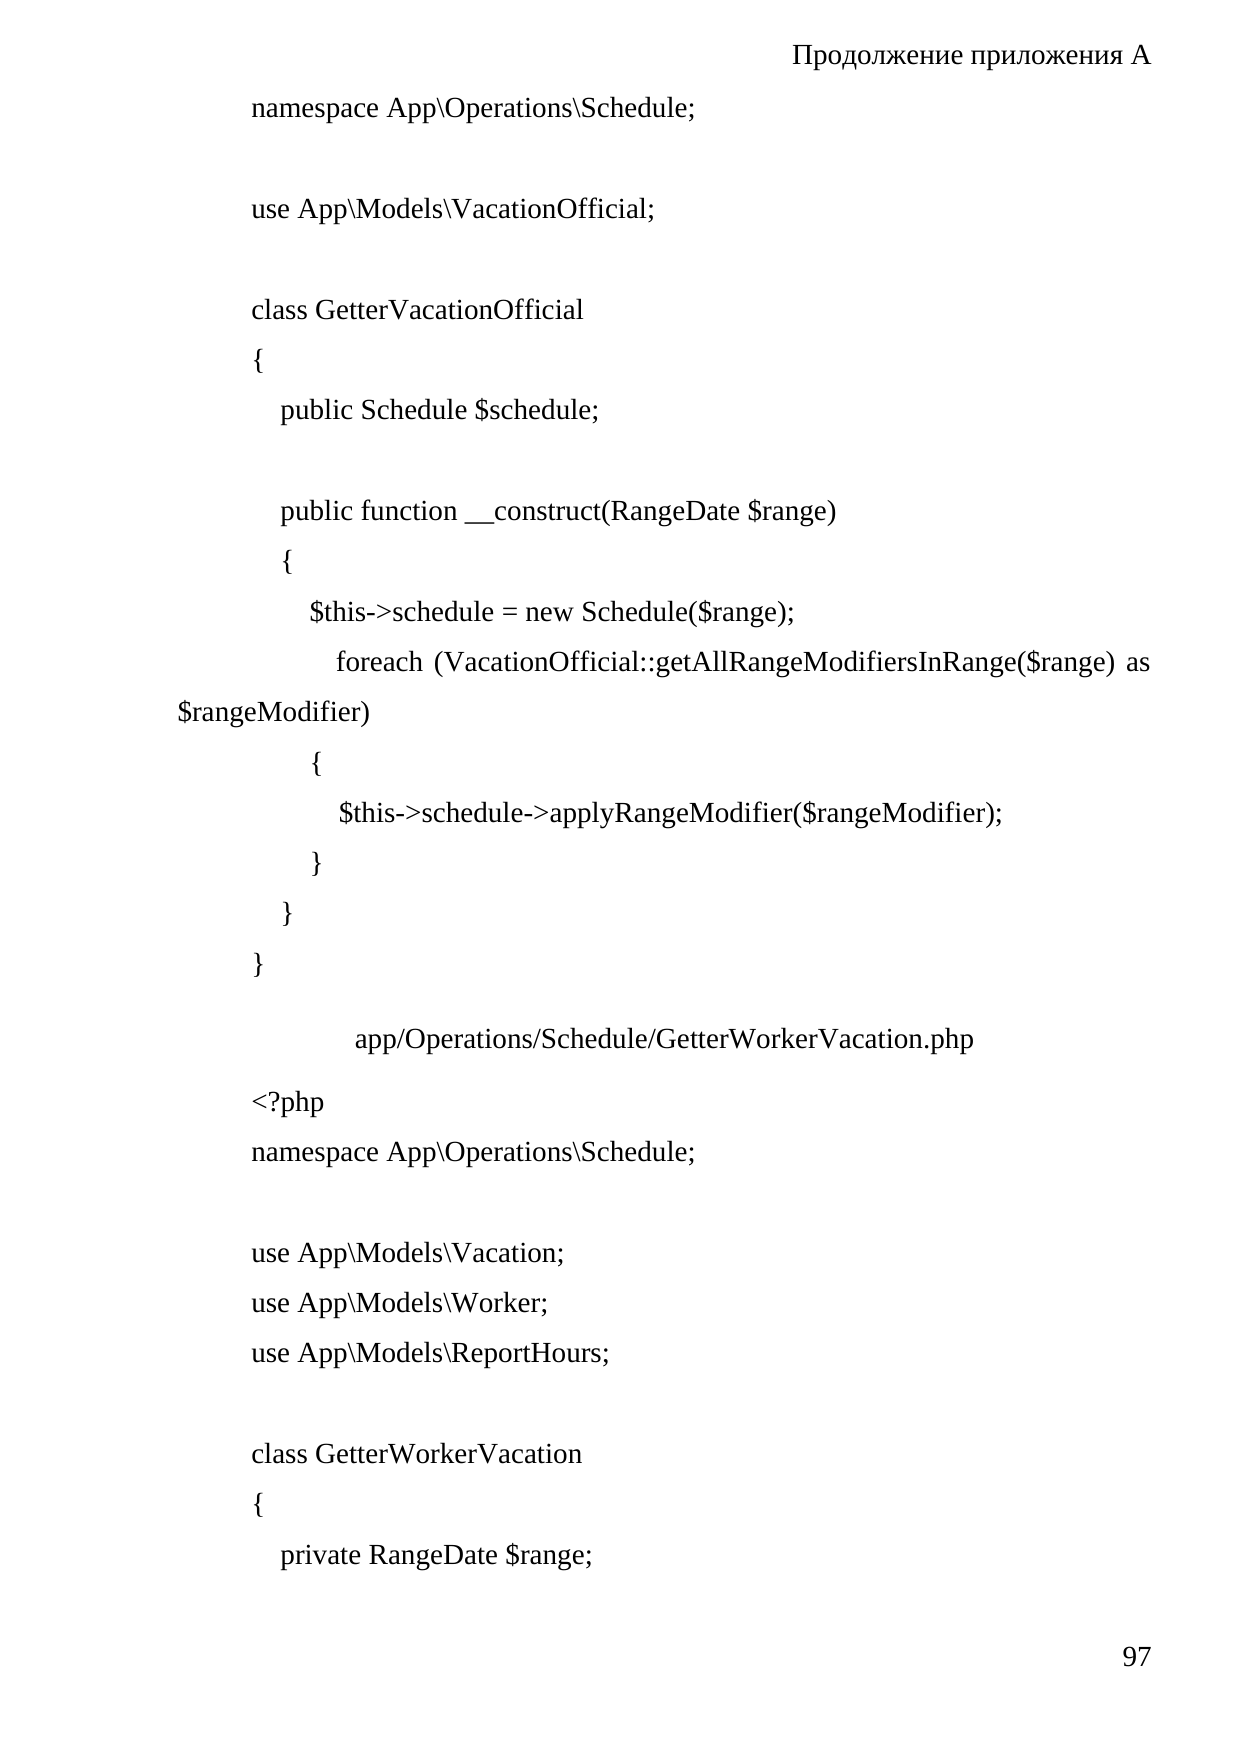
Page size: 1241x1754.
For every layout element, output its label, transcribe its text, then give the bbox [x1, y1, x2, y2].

text use App\Models\Worker; [177, 1285, 1152, 1319]
text { [177, 745, 1152, 778]
text foreach (VacationOfficial::getAllRangeModifiersInRange($range) as $rangeModifier) [177, 644, 1152, 728]
text public function __construct(RangeDate $range) [177, 493, 1152, 527]
text public Schedule $schedule; [177, 392, 1152, 426]
text class GetterVacationOfficial [177, 292, 1152, 325]
text use App\Models\ReportHours; [177, 1336, 1152, 1369]
text { [177, 1487, 1152, 1520]
text class GetterWorkerVacation [177, 1436, 1152, 1470]
text namespace App\Operations\Schedule; [177, 91, 1152, 124]
text { [177, 342, 1152, 376]
text $this->schedule->applyRangeModifier($rangeModifier); [177, 795, 1152, 828]
text $this->schedule = new Schedule($range); [177, 594, 1152, 627]
text <?php [177, 1084, 1152, 1118]
subtitle app/Operations/Schedule/GetterWorkerVacation.php [177, 1021, 1152, 1055]
text } [177, 845, 1152, 879]
text private RangeDate $range; [177, 1537, 1152, 1570]
text } [177, 896, 1152, 929]
text use App\Models\Vacation; [177, 1235, 1152, 1268]
text namespace App\Operations\Schedule; [177, 1134, 1152, 1168]
text use App\Models\VacationOfficial; [177, 191, 1152, 225]
text } [177, 946, 1152, 979]
text { [177, 543, 1152, 577]
